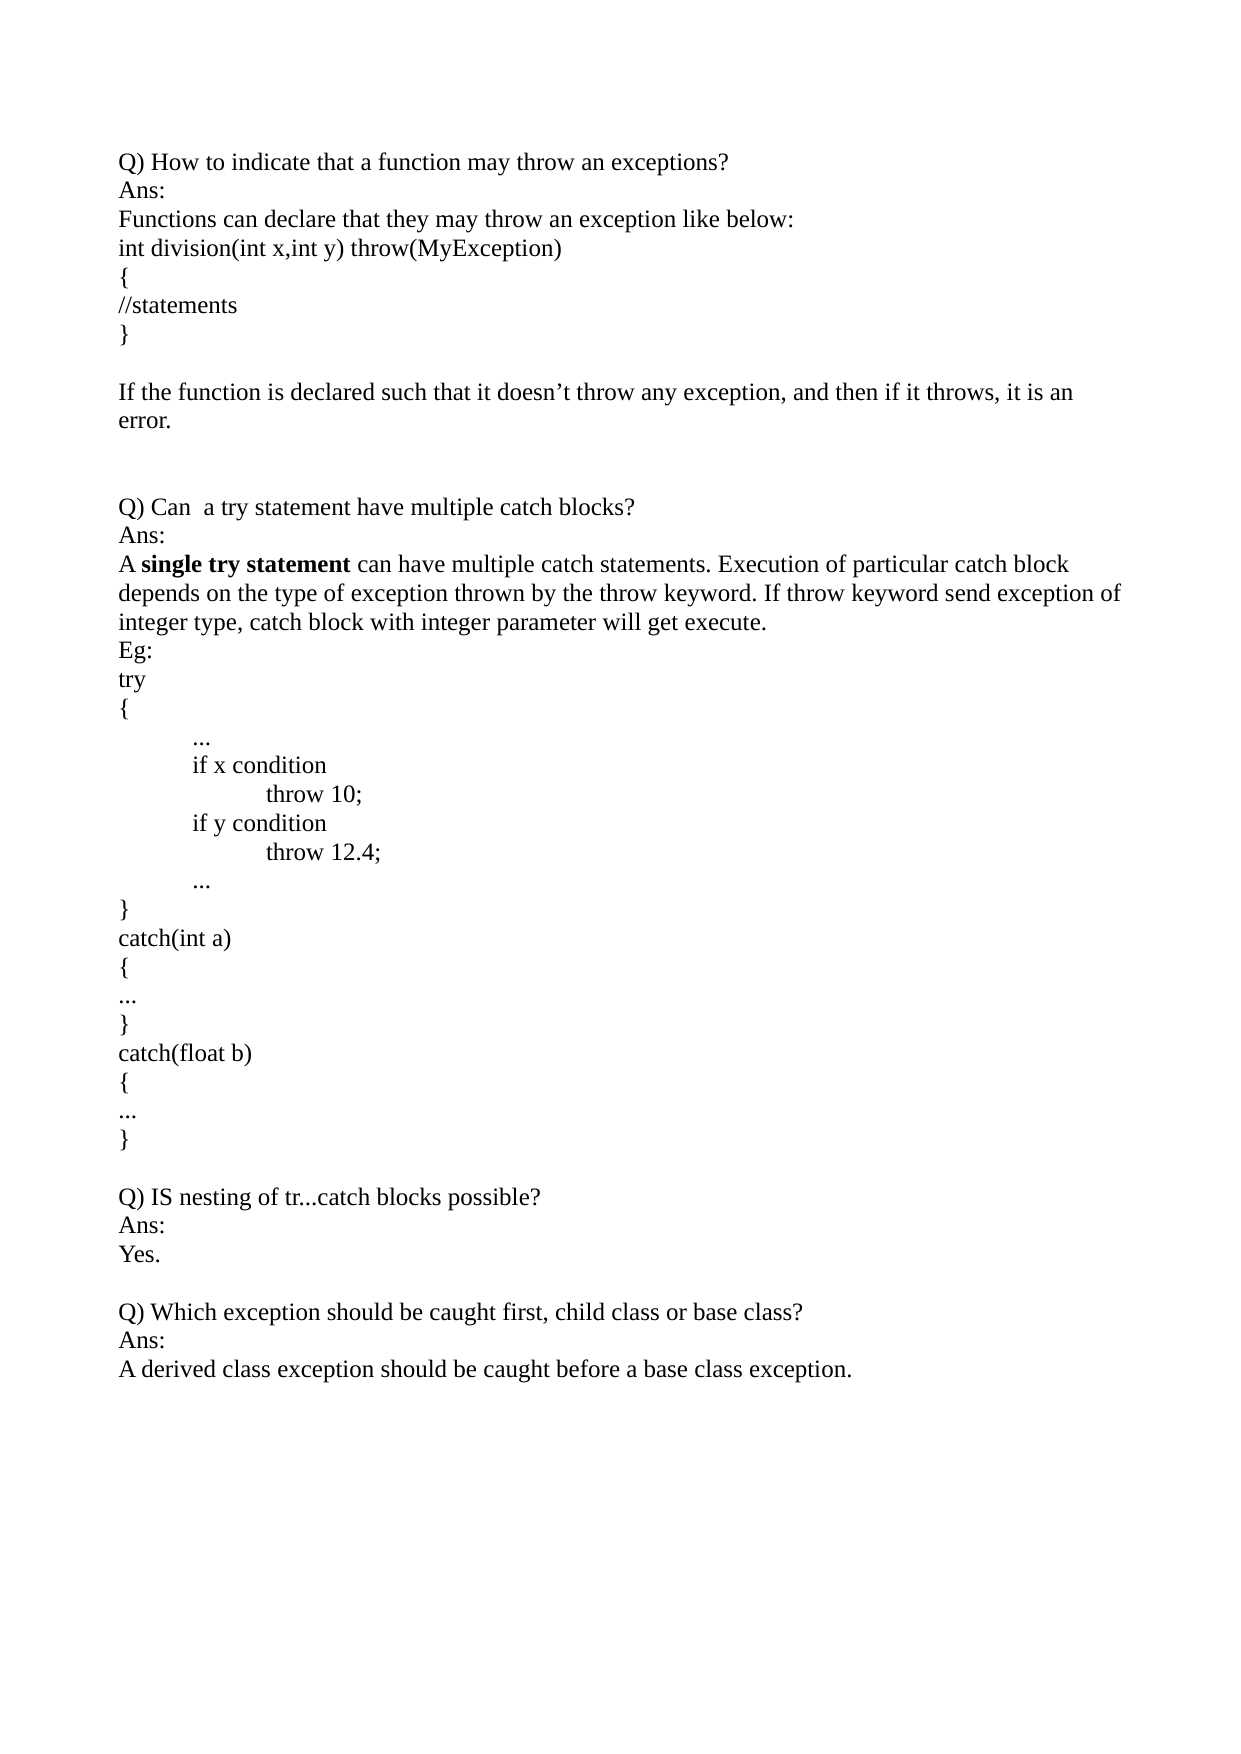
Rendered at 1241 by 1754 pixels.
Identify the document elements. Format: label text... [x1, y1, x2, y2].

text catch(int a) [118, 923, 1122, 952]
text A single try statement can have multiple catch statements. Execution of particular catch block depends on the type of exception thrown by the throw keyword. If throw keyword send exception of integer type, catch block with integer parameter will get execute. [118, 549, 1122, 636]
text //statements [118, 291, 1122, 319]
text ... [118, 1096, 1122, 1124]
text { [118, 262, 1122, 291]
text Ans: [118, 176, 1122, 204]
text { [118, 1067, 1122, 1096]
text Q) How to indicate that a function may throw an exceptions? [118, 147, 1122, 176]
text { [118, 952, 1122, 981]
text } [118, 319, 1122, 348]
text int division(int x,int y) throw(MyException) [118, 233, 1122, 262]
text Q) Which exception should be caught first, child class or base class? [118, 1297, 1122, 1326]
text Q) IS nesting of tr...catch blocks possible? [118, 1182, 1122, 1211]
text Ans: [118, 1211, 1122, 1239]
text if x condition [118, 751, 1122, 779]
text } [118, 894, 1122, 923]
text catch(float b) [118, 1038, 1122, 1067]
text throw 12.4; [118, 837, 1122, 866]
text A derived class exception should be caught before a base class exception. [118, 1354, 1122, 1383]
text ... [118, 981, 1122, 1009]
text } [118, 1009, 1122, 1038]
text if y condition [118, 808, 1122, 837]
text If the function is declared such that it doesn’t throw any exception, and then if it throws, it is an error. [118, 377, 1122, 434]
text { [118, 693, 1122, 722]
text Functions can declare that they may throw an exception like below: [118, 204, 1122, 233]
text try [118, 664, 1122, 693]
text ... [118, 722, 1122, 751]
text Ans: [118, 1326, 1122, 1354]
text throw 10; [118, 779, 1122, 808]
text Ans: [118, 521, 1122, 549]
text Eg: [118, 636, 1122, 664]
text Yes. [118, 1239, 1122, 1268]
text } [118, 1124, 1122, 1153]
text ... [118, 866, 1122, 894]
text Q) Can a try statement have multiple catch blocks? [118, 492, 1122, 521]
